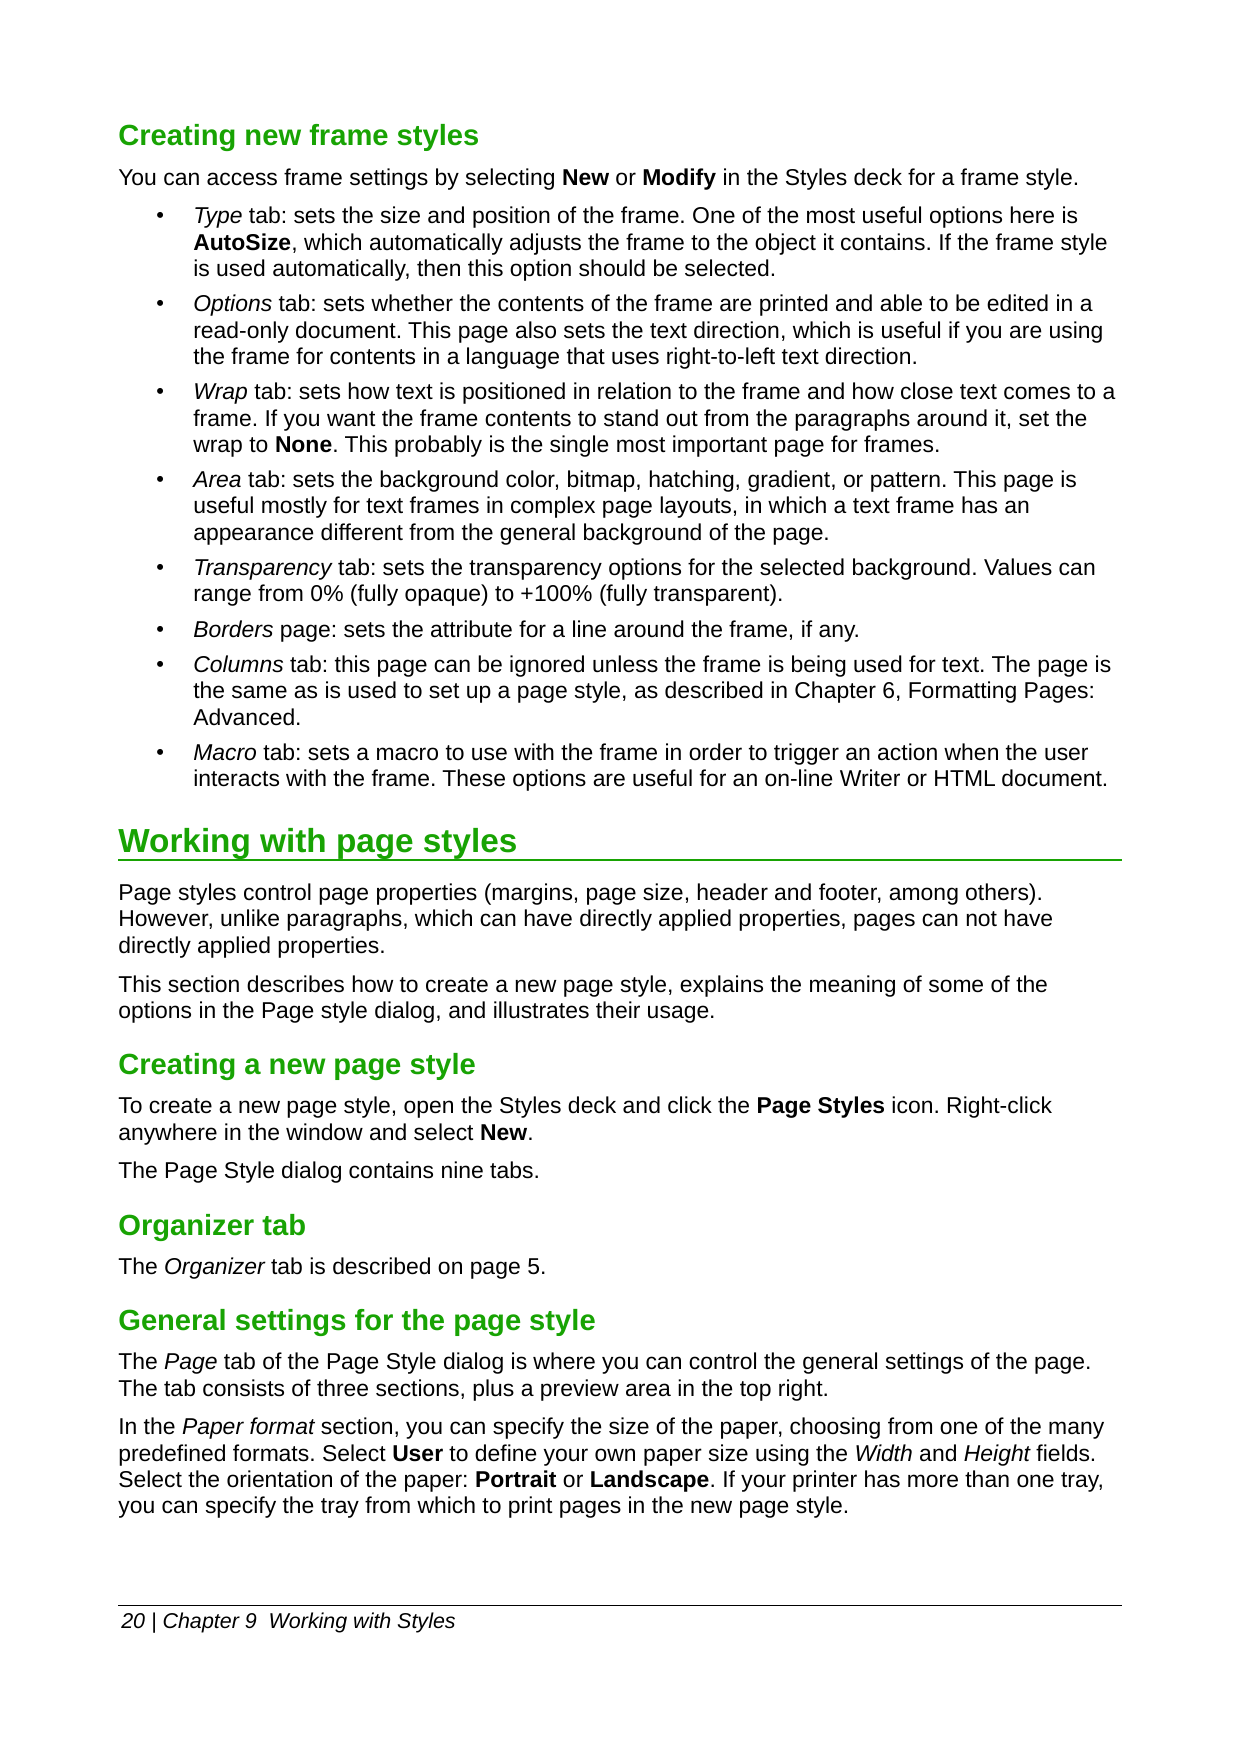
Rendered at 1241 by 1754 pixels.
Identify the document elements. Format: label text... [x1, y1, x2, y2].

list Type tab: sets the size and position of the frame. One of the most useful options here is AutoSize, which automatically adjusts the frame to the object it contains. If the frame style is used automatically, then this option should be selected. [156, 202, 1122, 281]
list Borders page: sets the attribute for a line around the frame, if any. [156, 616, 1122, 642]
text The Page Style dialog contains nine tabs. [118, 1157, 1122, 1184]
subtitle Creating a new page style [118, 1047, 1122, 1081]
text To create a new page style, open the Styles deck and click the Page Styles icon. Right-click anywhere in the window and select New. [118, 1092, 1122, 1145]
list Columns tab: this page can be ignored unless the frame is being used for text. The page is the same as is used to set up a page style, as described in Chapter 6, Formatting Pages: Advanced. [156, 651, 1122, 730]
list Transparency tab: sets the transparency options for the selected background. Values can range from 0% (fully opaque) to +100% (fully transparent). [156, 554, 1122, 607]
list Options tab: sets whether the contents of the frame are printed and able to be edited in a read-only document. This page also sets the text direction, which is useful if you are using the frame for contents in a language that uses right-to-left text direction. [156, 290, 1122, 369]
text In the Paper format section, you can specify the size of the paper, choosing from one of the many predefined formats. Select User to define your own paper size using the Width and Height fields. Select the orientation of the paper: Portrait or Landscape. If your printer has more than one tray, you can specify the tray from which to print pages in the new page style. [118, 1413, 1122, 1519]
list Macro tab: sets a macro to use with the frame in order to trigger an action when the user interacts with the frame. These options are useful for an on-line Writer or HTML document. [156, 739, 1122, 791]
subtitle Organizer tab [118, 1207, 1122, 1241]
list Wrap tab: sets how text is positioned in relation to the frame and how close text comes to a frame. If you want the frame contents to stand out from the paragraphs around it, set the wrap to None. This probably is the single most important page for frames. [156, 378, 1122, 457]
subtitle General settings for the page style [118, 1303, 1122, 1336]
subtitle Working with page styles [118, 821, 1122, 859]
text The Organizer tab is described on page 5. [118, 1253, 1122, 1279]
list You can access frame settings by selecting New or Modify in the Styles deck for a frame style. [118, 163, 1122, 190]
text Page styles control page properties (margins, page size, header and footer, among others). However, unlike paragraphs, which can have directly applied properties, pages can not have directly applied properties. [118, 879, 1122, 958]
list Area tab: sets the background color, bitmap, hatching, gradient, or pattern. This page is useful mostly for text frames in complex page layouts, in which a text frame has an appearance different from the general background of the page. [156, 466, 1122, 545]
text This section describes how to create a new page style, explains the meaning of some of the options in the Page style dialog, and illustrates their usage. [118, 971, 1122, 1023]
text The Page tab of the Page Style dialog is where you can control the general settings of the page. The tab consists of three sections, plus a preview area in the top right. [118, 1348, 1122, 1401]
subtitle Creating new frame styles [118, 118, 1122, 152]
